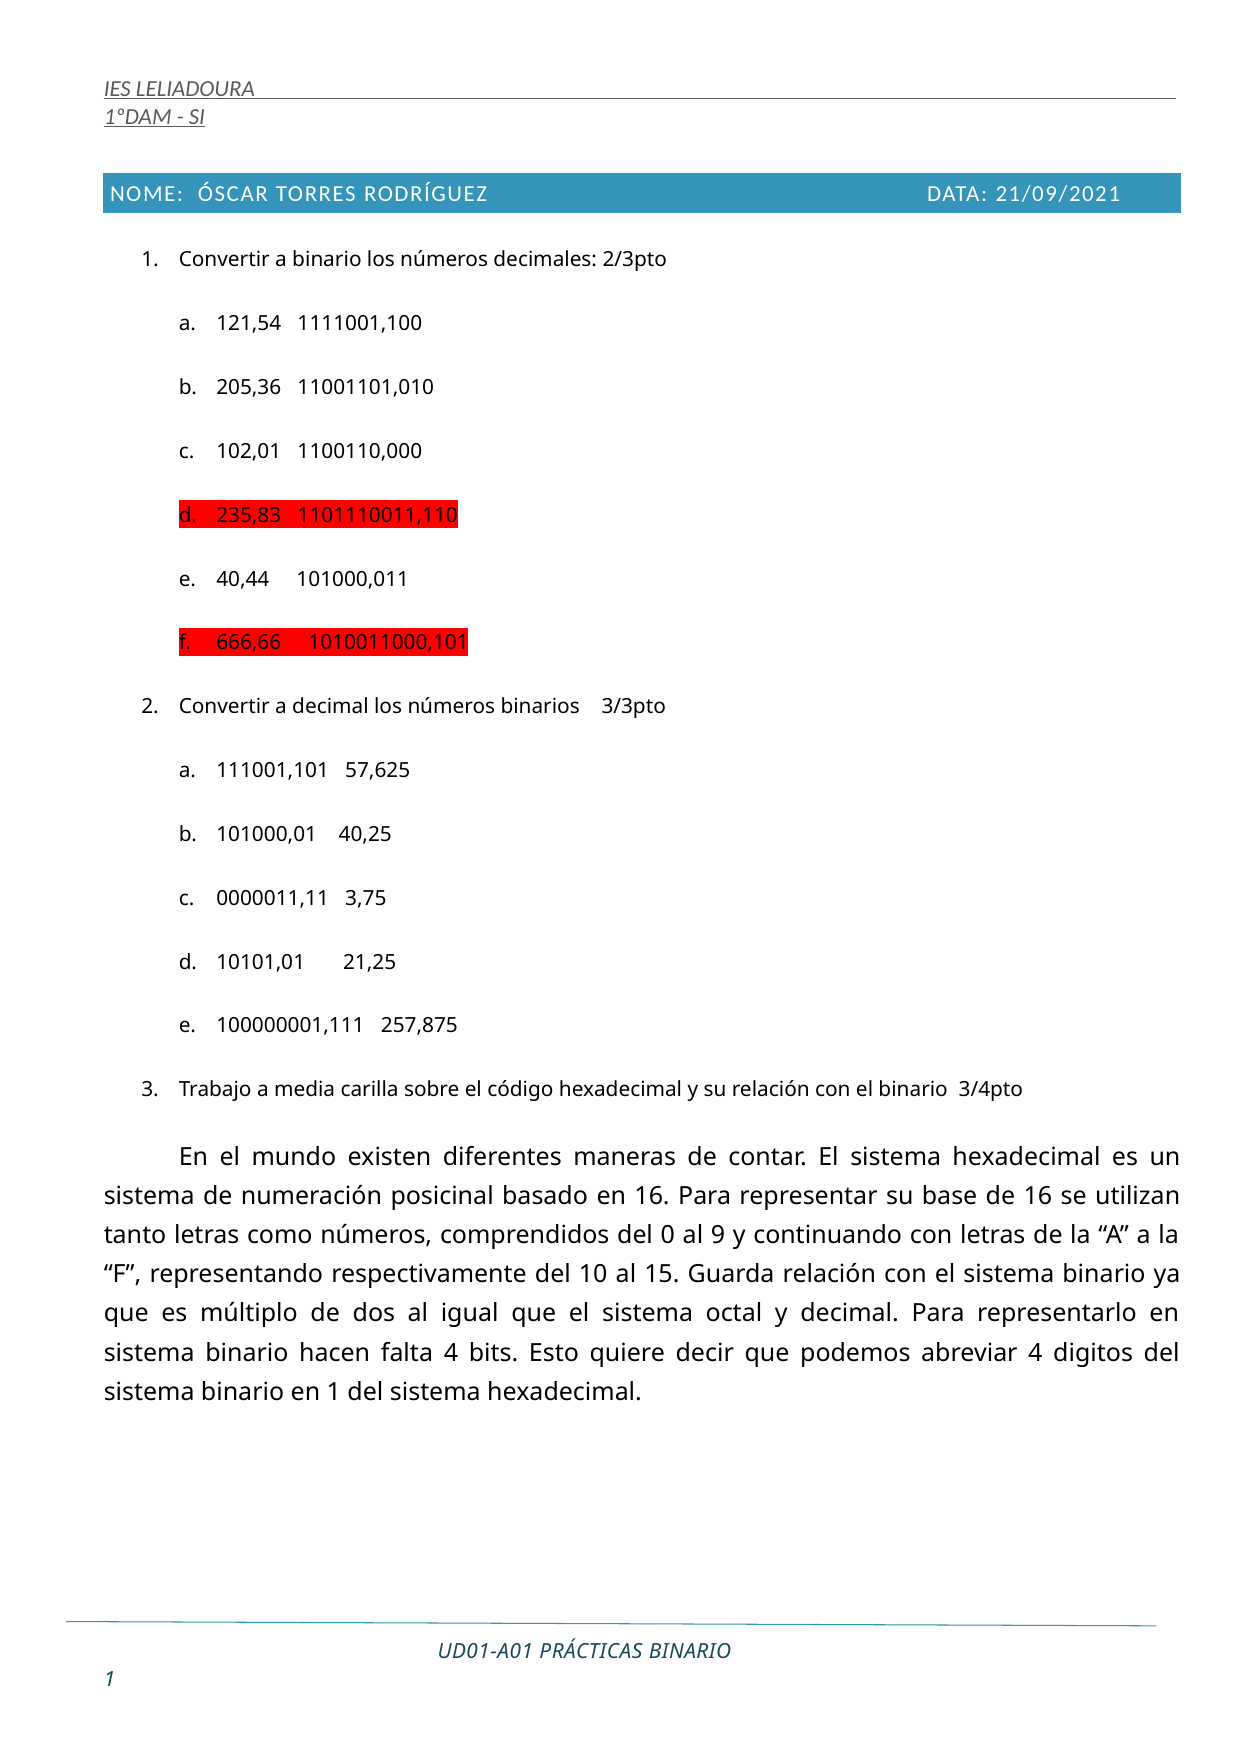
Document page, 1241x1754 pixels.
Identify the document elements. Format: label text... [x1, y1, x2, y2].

list Trabajo a media carilla sobre el código hexadecimal y su relación con el binario 3/4pto [141, 1074, 1181, 1103]
list Convertir a decimal los números binarios 3/3pto [141, 691, 1181, 720]
list 666,66 1010011000,101 [178, 627, 1181, 656]
list 111001,101 57,625 [178, 755, 1181, 784]
list 205,36 11001101,010 [178, 372, 1181, 401]
list 100000001,111 257,875 [178, 1011, 1181, 1039]
list Convertir a binario los números decimales: 2/3pto [141, 244, 1181, 273]
list 102,01 1100110,000 [178, 436, 1181, 464]
list 10101,01 21,25 [178, 947, 1181, 975]
list 121,54 1111001,100 [178, 308, 1181, 337]
subtitle NOME: Óscar Torres Rodríguez data: 21/09/2021 [110, 179, 1175, 207]
list 101000,01 40,25 [178, 819, 1181, 847]
list 235,83 1101110011,110 [178, 500, 1181, 528]
list 0000011,11 3,75 [178, 883, 1181, 911]
text En el mundo existen diferentes maneras de contar. El sistema hexadecimal es un sistema de numeración posicinal basado en 16. Para representar su base de 16 se utilizan tanto letras como números, comprendidos del 0 al 9 y continuando con letras de la “A” a la “F”, representando respectivamente del 10 al 15. Guarda relación con el sistema binario ya que es múltiplo de dos al igual que el sistema octal y decimal. Para representarlo en sistema binario hacen falta 4 bits. Esto quiere decir que podemos abreviar 4 digitos del sistema binario en 1 del sistema hexadecimal. [103, 1138, 1181, 1407]
list 40,44 101000,011 [178, 564, 1181, 592]
